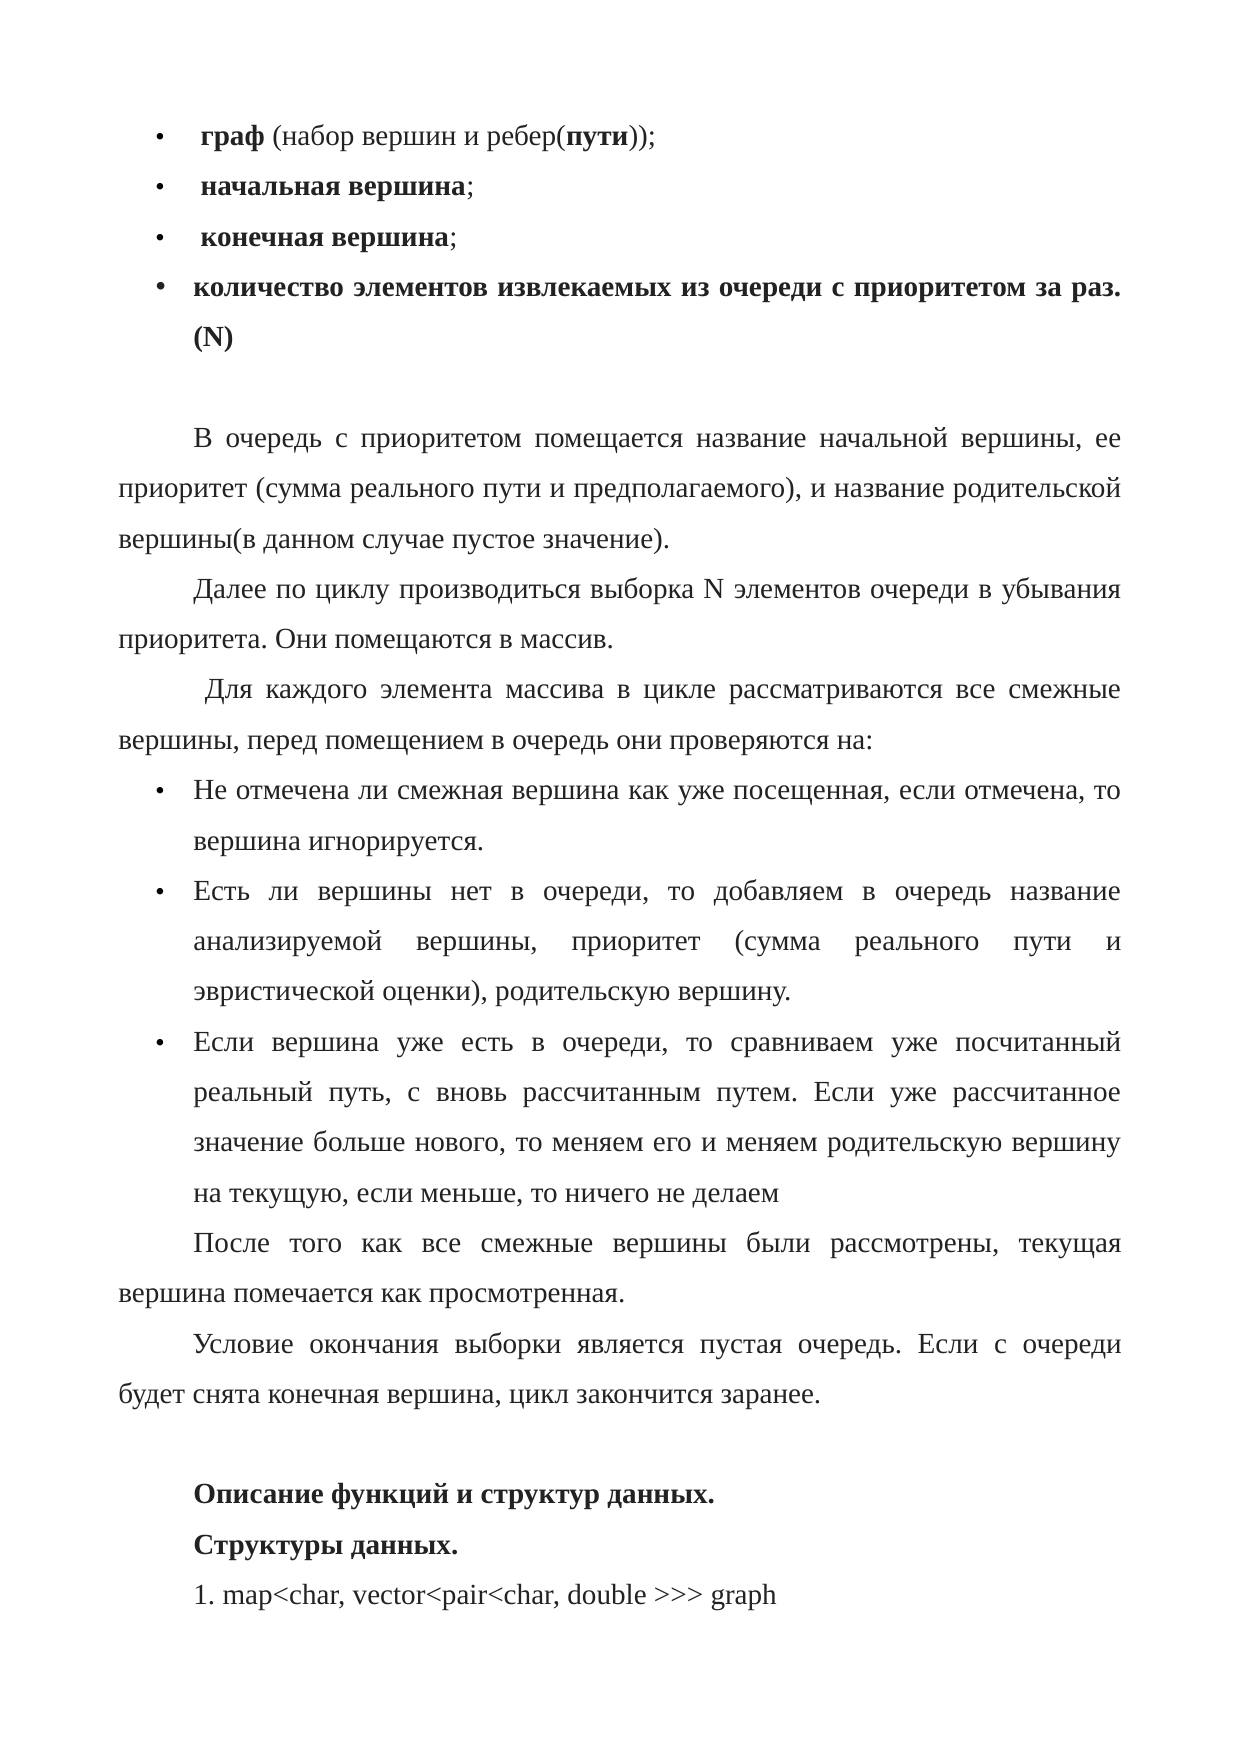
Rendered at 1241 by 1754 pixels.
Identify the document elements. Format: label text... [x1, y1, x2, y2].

list граф (набор вершин и ребер(пути)); [156, 118, 1122, 152]
list количество элементов извлекаемых из очереди с приоритетом за раз.(N) [156, 269, 1122, 353]
text Для каждого элемента массива в цикле рассматриваются все смежные вершины, перед помещением в очередь они проверяются на: [118, 672, 1122, 756]
text 1. map<char, vector<pair<char, double >>> graph [118, 1577, 1122, 1611]
text Далее по циклу производиться выборка N элементов очереди в убывания приоритета. Они помещаются в массив. [118, 571, 1122, 655]
text Условие окончания выборки является пустая очередь. Если с очереди будет снята конечная вершина, цикл закончится заранее. [118, 1326, 1122, 1409]
list Есть ли вершины нет в очереди, то добавляем в очередь название анализируемой вершины, приоритет (сумма реального пути и эвристической оценки), родительскую вершину. [156, 873, 1122, 1007]
text После того как все смежные вершины были рассмотрены, текущая вершина помечается как просмотренная. [118, 1225, 1122, 1309]
text В очередь с приоритетом помещается название начальной вершины, ее приоритет (сумма реального пути и предполагаемого), и название родительской вершины(в данном случае пустое значение). [118, 420, 1122, 554]
text Описание функций и структур данных. [118, 1477, 1122, 1510]
list Не отмечена ли смежная вершина как уже посещенная, если отмечена, то вершина игнорируется. [156, 772, 1122, 856]
list конечная вершина; [156, 219, 1122, 252]
text Структуры данных. [118, 1527, 1122, 1561]
list Если вершина уже есть в очереди, то сравниваем уже посчитанный реальный путь, с вновь рассчитанным путем. Если уже рассчитанное значение больше нового, то меняем его и меняем родительскую вершину на текущую, если меньше, то ничего не делаем [156, 1024, 1122, 1208]
list начальная вершина; [156, 168, 1122, 202]
